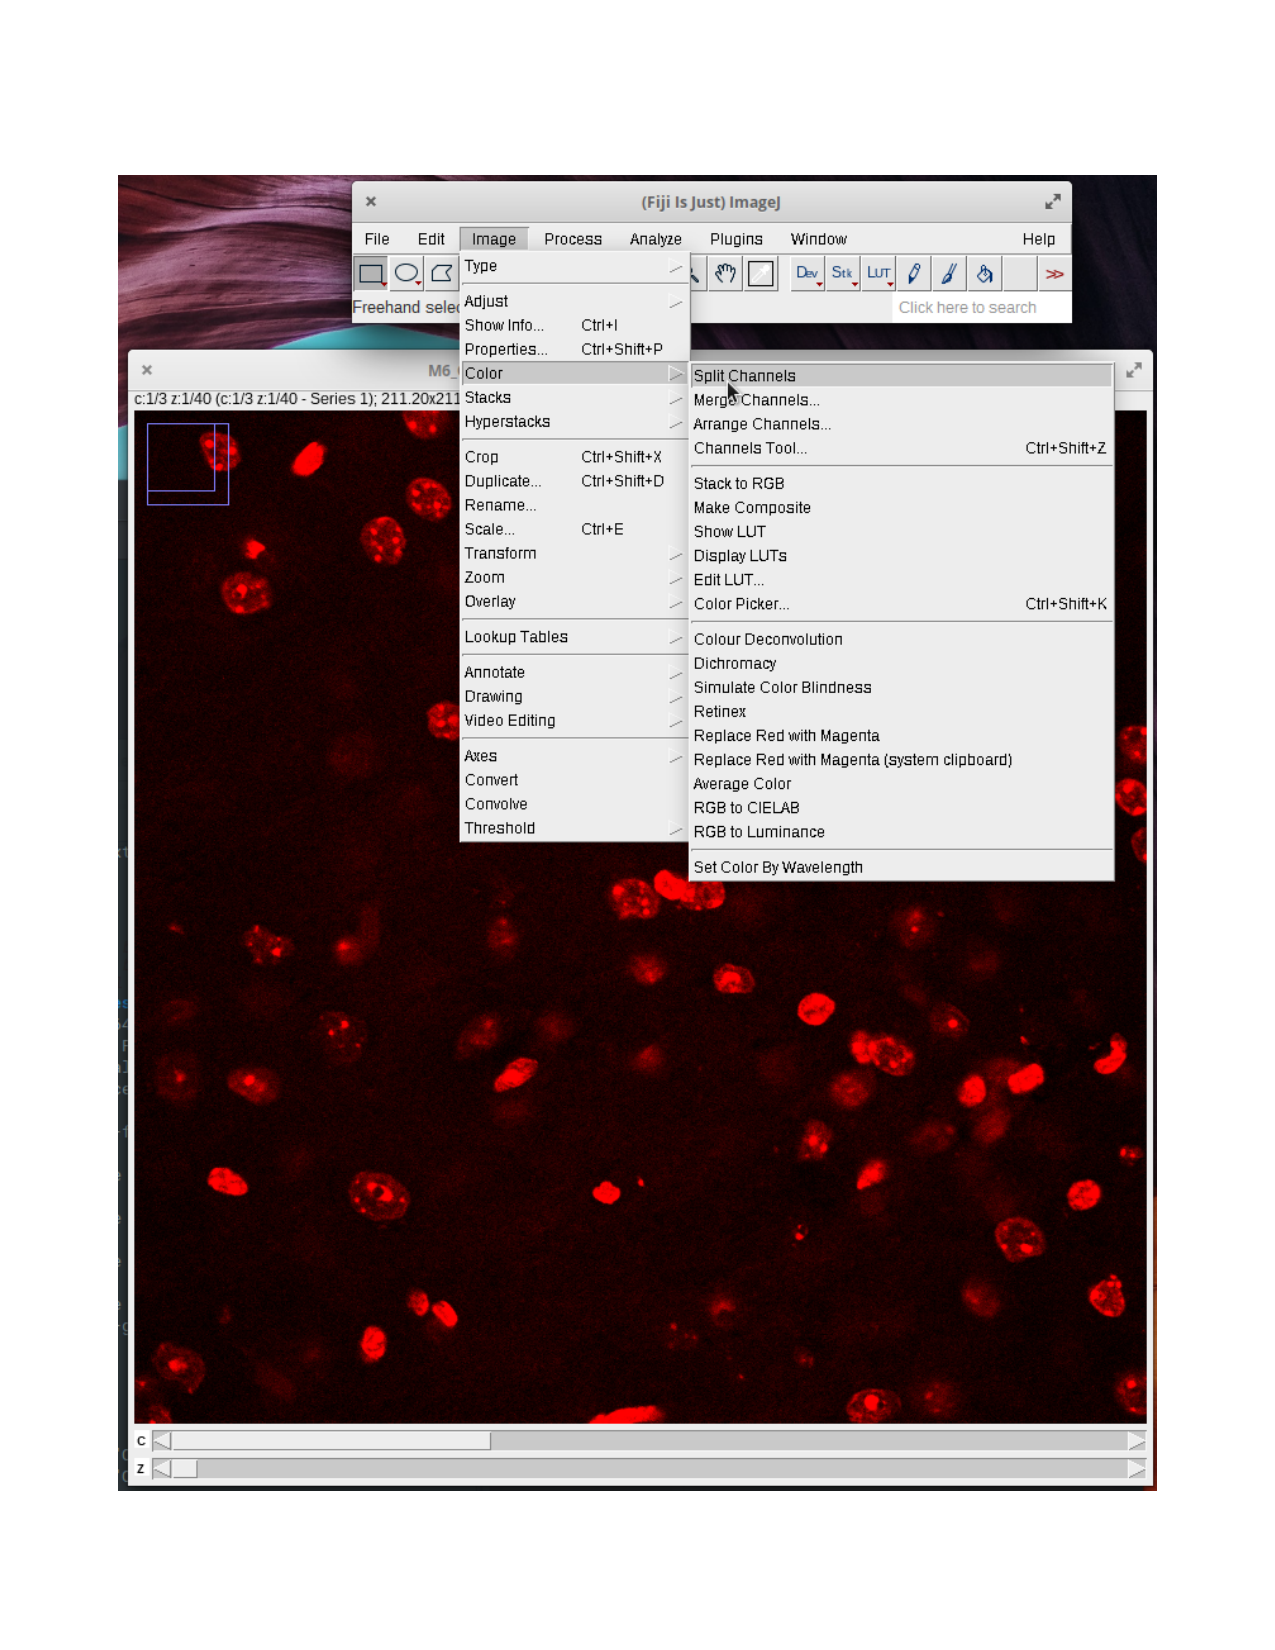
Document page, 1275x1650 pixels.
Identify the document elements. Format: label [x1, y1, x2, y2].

picture [118, 175, 1157, 1491]
